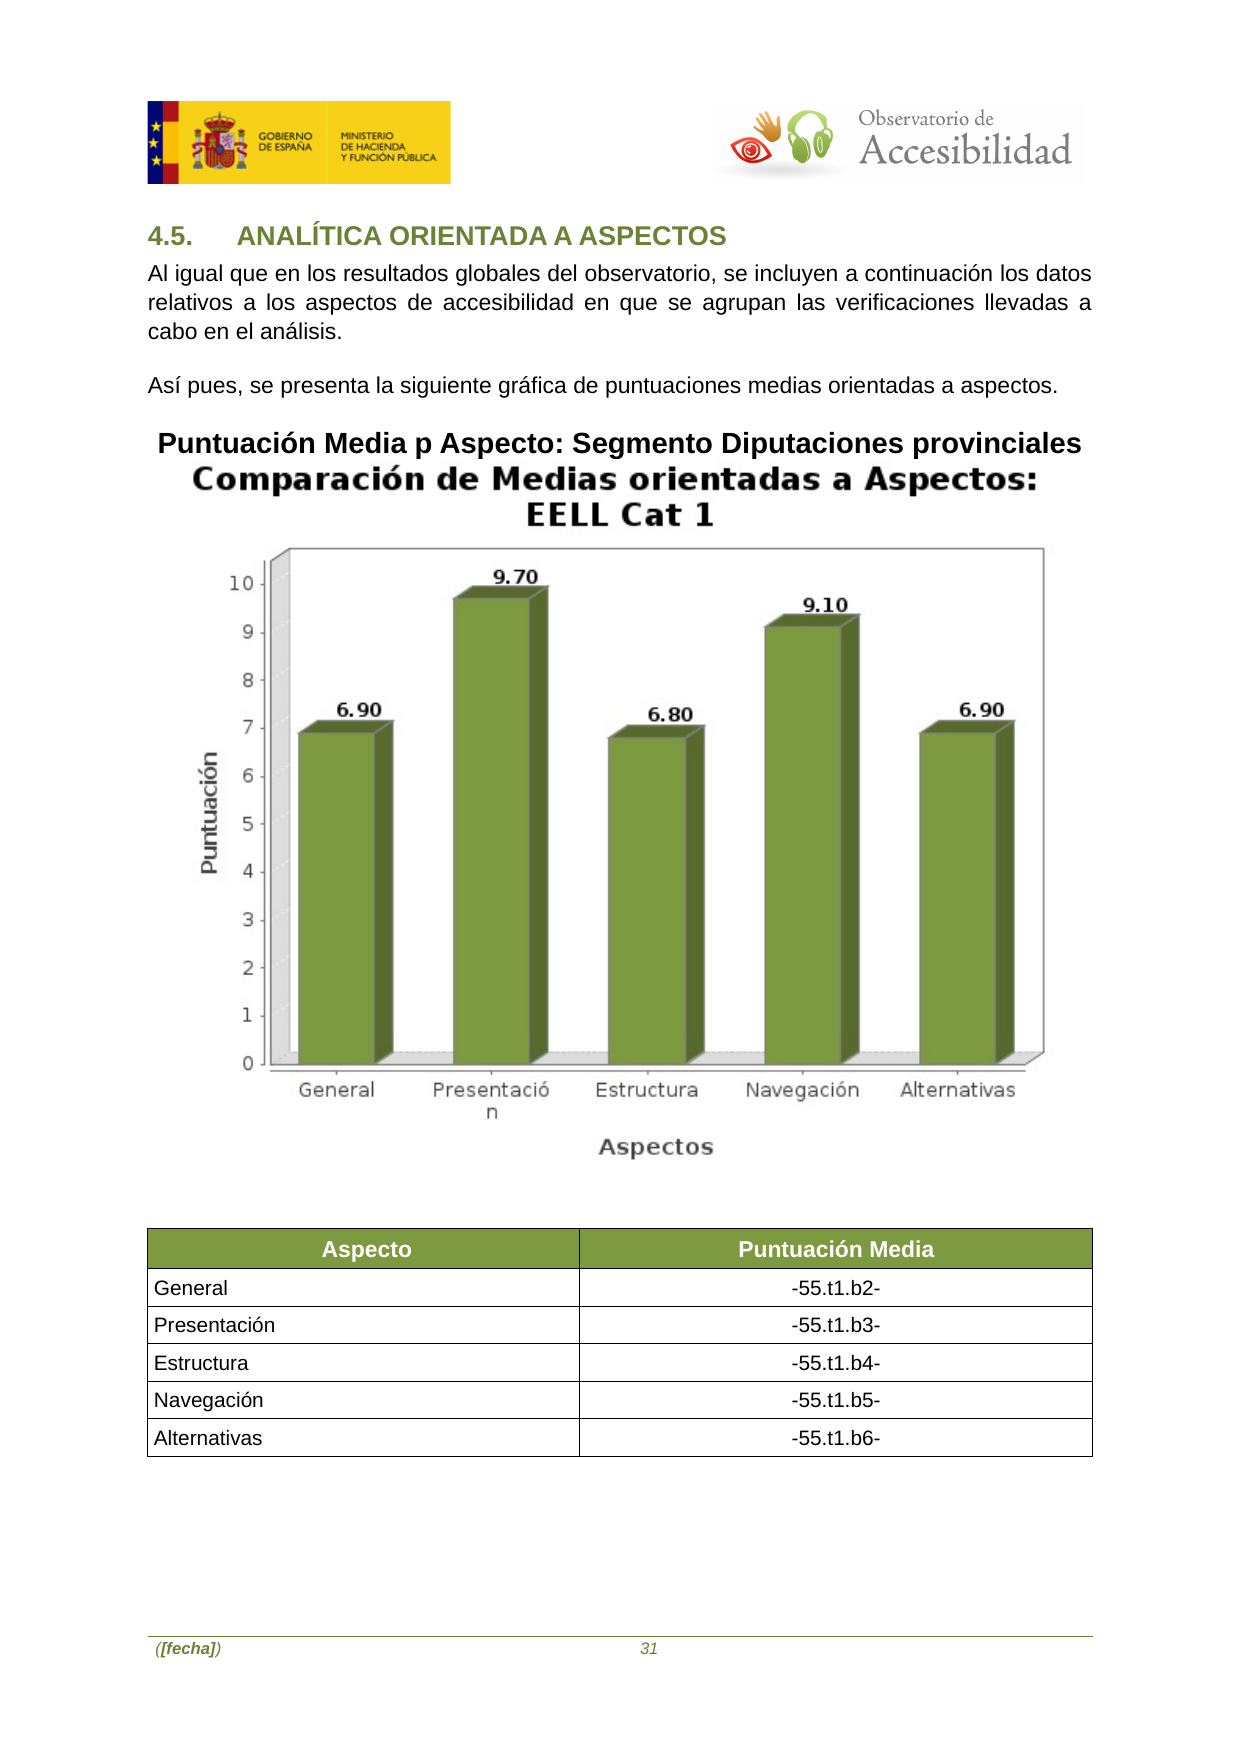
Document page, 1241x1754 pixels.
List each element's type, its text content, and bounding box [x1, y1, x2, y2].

table_cell General [148, 1269, 579, 1306]
table_cell -55.t1.b2- [580, 1269, 1092, 1306]
table_cell -55.t1.b5- [580, 1382, 1092, 1418]
table_cell Navegación [148, 1382, 579, 1418]
text Así pues, se presenta la siguiente gráfica de puntuaciones medias orientadas a aspectos. [148, 372, 1092, 398]
subtitle Analítica orientada a aspectos [148, 220, 1092, 251]
table_cell -55.t1.b4- [580, 1344, 1092, 1381]
table_cell -55.t1.b6- [580, 1419, 1092, 1456]
table_cell -55.t1.b3- [580, 1307, 1092, 1343]
table_header Puntuación Media [580, 1229, 1092, 1268]
table_cell Estructura [148, 1344, 579, 1381]
table_header Aspecto [148, 1229, 579, 1268]
table_cell Presentación [148, 1307, 579, 1343]
picture [178, 459, 1062, 1169]
text Al igual que en los resultados globales del observatorio, se incluyen a continuación los datos relativos a los aspectos de accesibilidad en que se agrupan las verificaciones llevadas a cabo en el análisis. [148, 260, 1092, 344]
picture [147, 101, 451, 184]
table_cell Alternativas [148, 1419, 579, 1456]
picture [710, 101, 1086, 184]
text Puntuación Media p Aspecto: Segmento Diputaciones provinciales [148, 426, 1092, 460]
